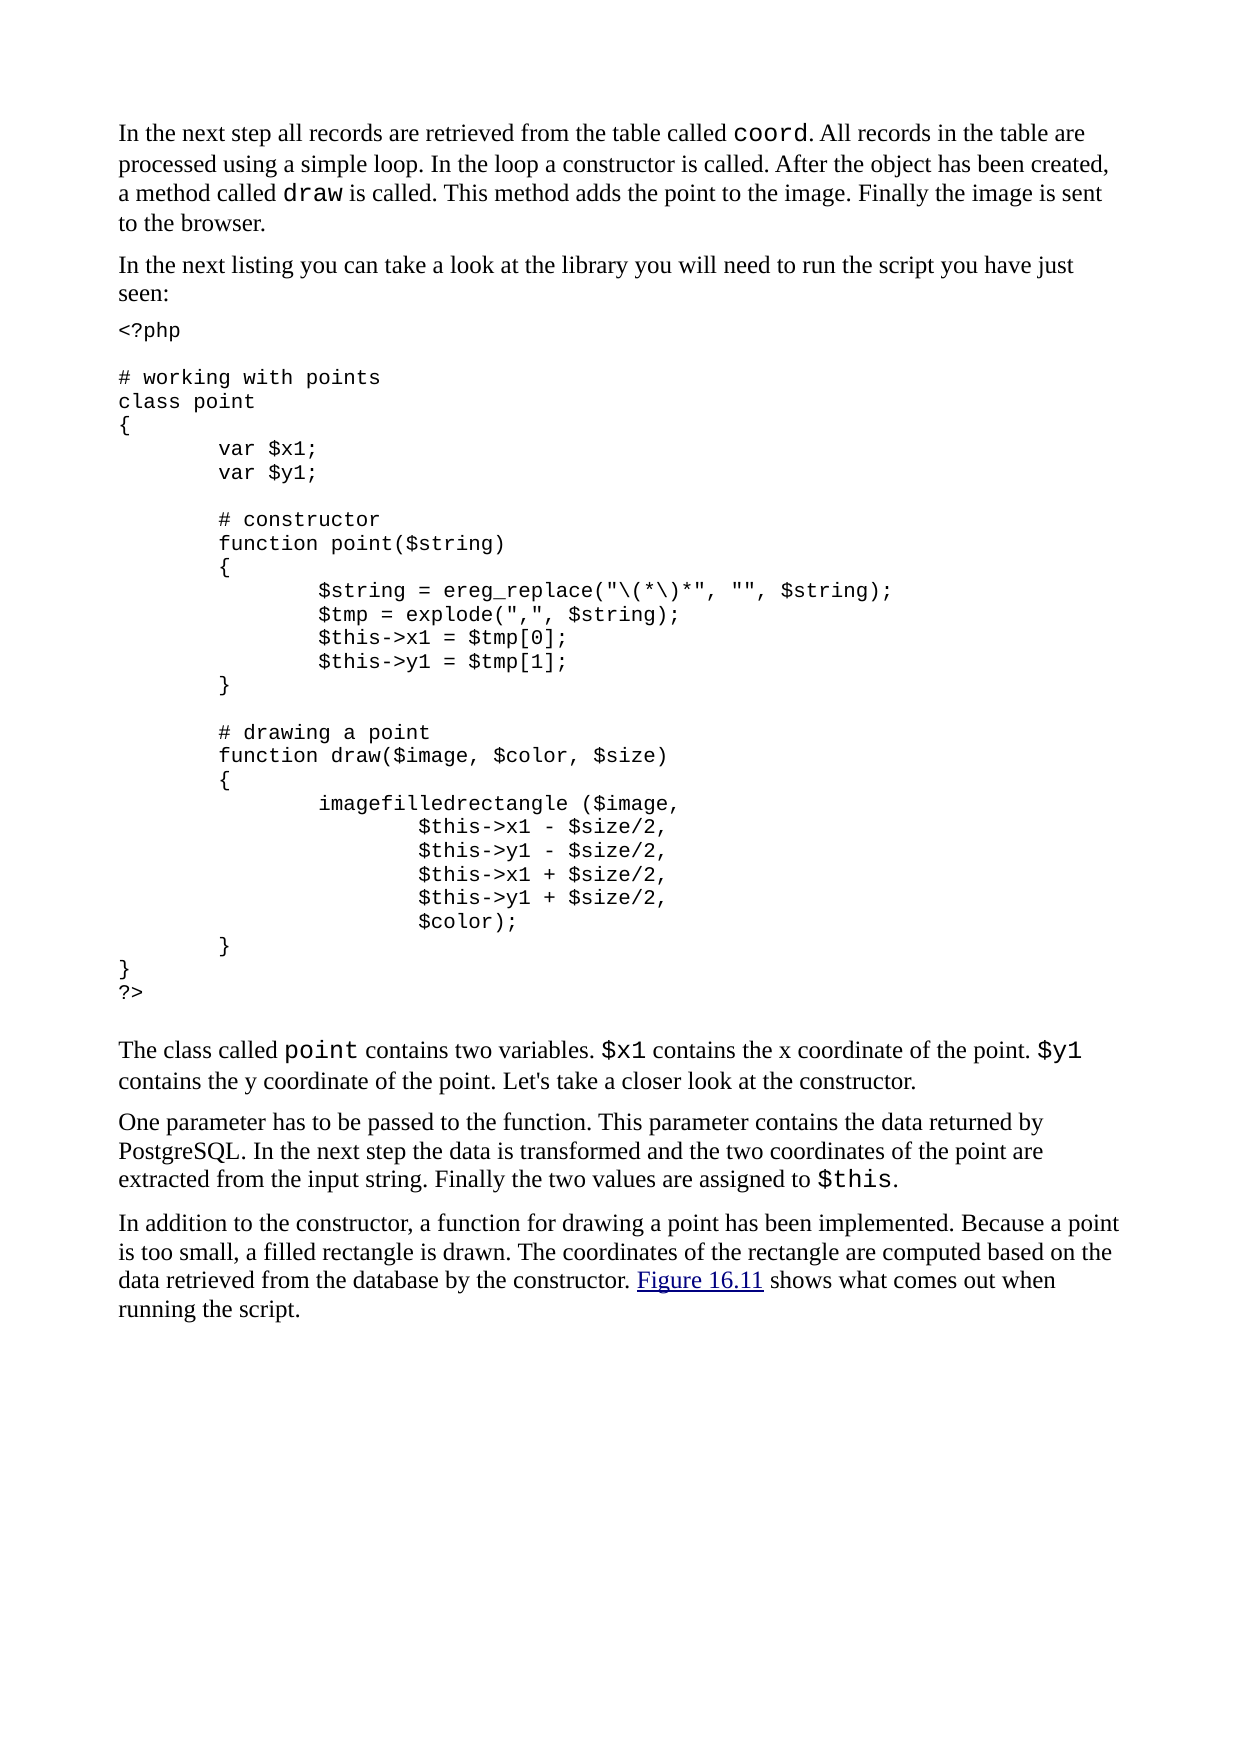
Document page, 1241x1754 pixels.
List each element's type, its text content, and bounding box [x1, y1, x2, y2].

text } [118, 674, 1122, 698]
text $tmp = explode(",", $string); [118, 603, 1122, 627]
text # working with points [118, 367, 1122, 391]
text imagefilledrectangle ($image, [118, 793, 1122, 816]
text function draw($image, $color, $size) [118, 745, 1122, 769]
text var $x1; [118, 438, 1122, 462]
text $this->y1 = $tmp[1]; [118, 651, 1122, 674]
text $this->y1 - $size/2, [118, 840, 1122, 864]
text } [118, 934, 1122, 958]
text class point [118, 391, 1122, 414]
text $this->x1 = $tmp[0]; [118, 627, 1122, 651]
text } [118, 958, 1122, 982]
text $this->x1 + $size/2, [118, 864, 1122, 887]
text $string = ereg_replace("\(*\)*", "", $string); [118, 580, 1122, 603]
text $this->y1 + $size/2, [118, 887, 1122, 911]
text { [118, 556, 1122, 580]
text { [118, 769, 1122, 793]
text ?> [118, 982, 1122, 1006]
text <?php [118, 320, 1122, 343]
text { [118, 414, 1122, 438]
text The class called point contains two variables. $x1 contains the x coordinate of the point. $y1 contains the y coordinate of the point. Let's take a closer look at the constructor. [118, 1035, 1122, 1094]
text In the next listing you can take a look at the library you will need to run the script you have just seen: [118, 250, 1122, 307]
text var $y1; [118, 462, 1122, 485]
text In the next step all records are retrieved from the table called coord. All records in the table are processed using a simple loop. In the loop a constructor is called. After the object has been created, a method called draw is called. This method adds the point to the image. Finally the image is sent to the browser. [118, 118, 1122, 237]
text # drawing a point [118, 722, 1122, 745]
text function point($string) [118, 533, 1122, 556]
text $color); [118, 911, 1122, 934]
text In addition to the constructor, a function for drawing a point has been implemented. Because a point is too small, a filled rectangle is drawn. The coordinates of the rectangle are computed based on the data retrieved from the database by the constructor. Figure 16.11 shows what comes out when running the script. [118, 1208, 1122, 1323]
text $this->x1 - $size/2, [118, 816, 1122, 840]
text # constructor [118, 509, 1122, 533]
text One parameter has to be passed to the function. This parameter contains the data returned by PostgreSQL. In the next step the data is transformed and the two coordinates of the point are extracted from the input string. Finally the two values are assigned to $this. [118, 1107, 1122, 1195]
